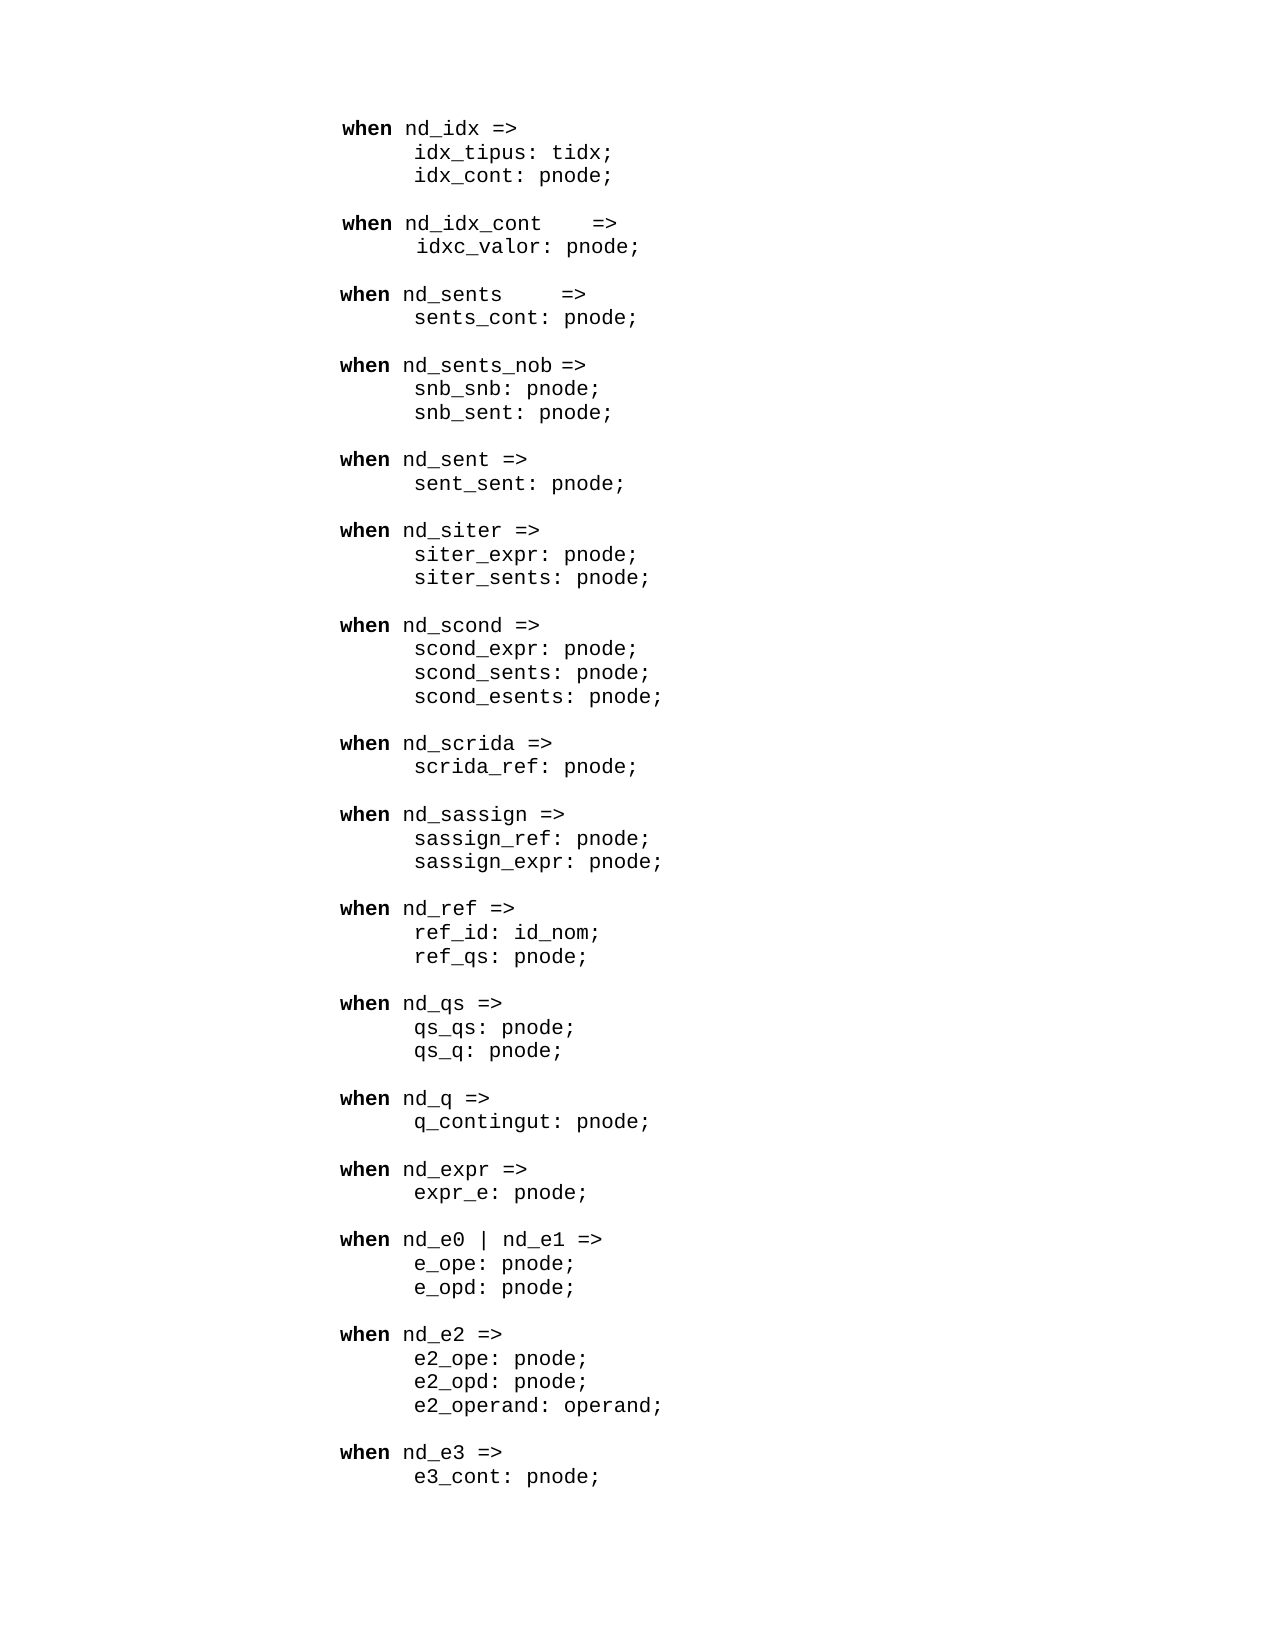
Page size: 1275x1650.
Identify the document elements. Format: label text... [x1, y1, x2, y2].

text siter_expr: pnode; [118, 544, 1157, 567]
text when nd_sents_nob => [118, 354, 1157, 378]
text ref_qs: pnode; [118, 946, 1157, 969]
text sents_cont: pnode; [118, 307, 1157, 331]
text when nd_sent => [118, 449, 1157, 473]
text when nd_sassign => [118, 804, 1157, 827]
text when nd_sents => [118, 284, 1157, 307]
text when nd_qs => [118, 993, 1157, 1017]
text scond_esents: pnode; [118, 686, 1157, 709]
text scond_sents: pnode; [118, 662, 1157, 686]
text ref_id: id_nom; [118, 922, 1157, 946]
text siter_sents: pnode; [118, 567, 1157, 591]
text when nd_scrida => [118, 733, 1157, 757]
text idxc_valor: pnode; [118, 236, 1157, 260]
text qs_q: pnode; [118, 1040, 1157, 1064]
text q_contingut: pnode; [118, 1111, 1157, 1135]
text e_ope: pnode; [118, 1253, 1157, 1277]
text e2_operand: operand; [118, 1395, 1157, 1419]
text when nd_q => [118, 1088, 1157, 1111]
text sent_sent: pnode; [118, 473, 1157, 496]
text scond_expr: pnode; [118, 638, 1157, 662]
text when nd_e2 => [118, 1324, 1157, 1348]
text when nd_scond => [118, 615, 1157, 638]
text when nd_idx => [118, 118, 1157, 142]
text qs_qs: pnode; [118, 1017, 1157, 1040]
text idx_tipus: tidx; [118, 142, 1157, 165]
text when nd_ref => [118, 898, 1157, 922]
text e2_opd: pnode; [118, 1371, 1157, 1395]
text when nd_idx_cont => [118, 213, 1157, 236]
text e3_cont: pnode; [118, 1466, 1157, 1489]
text sassign_expr: pnode; [118, 851, 1157, 875]
text snb_snb: pnode; [118, 378, 1157, 402]
text e2_ope: pnode; [118, 1348, 1157, 1371]
text sassign_ref: pnode; [118, 827, 1157, 851]
text when nd_e0 | nd_e1 => [118, 1229, 1157, 1253]
text when nd_e3 => [118, 1442, 1157, 1466]
text when nd_siter => [118, 520, 1157, 544]
text expr_e: pnode; [118, 1182, 1157, 1206]
text scrida_ref: pnode; [118, 757, 1157, 780]
text when nd_expr => [118, 1158, 1157, 1182]
text e_opd: pnode; [118, 1277, 1157, 1300]
text snb_sent: pnode; [118, 402, 1157, 426]
text idx_cont: pnode; [118, 165, 1157, 189]
